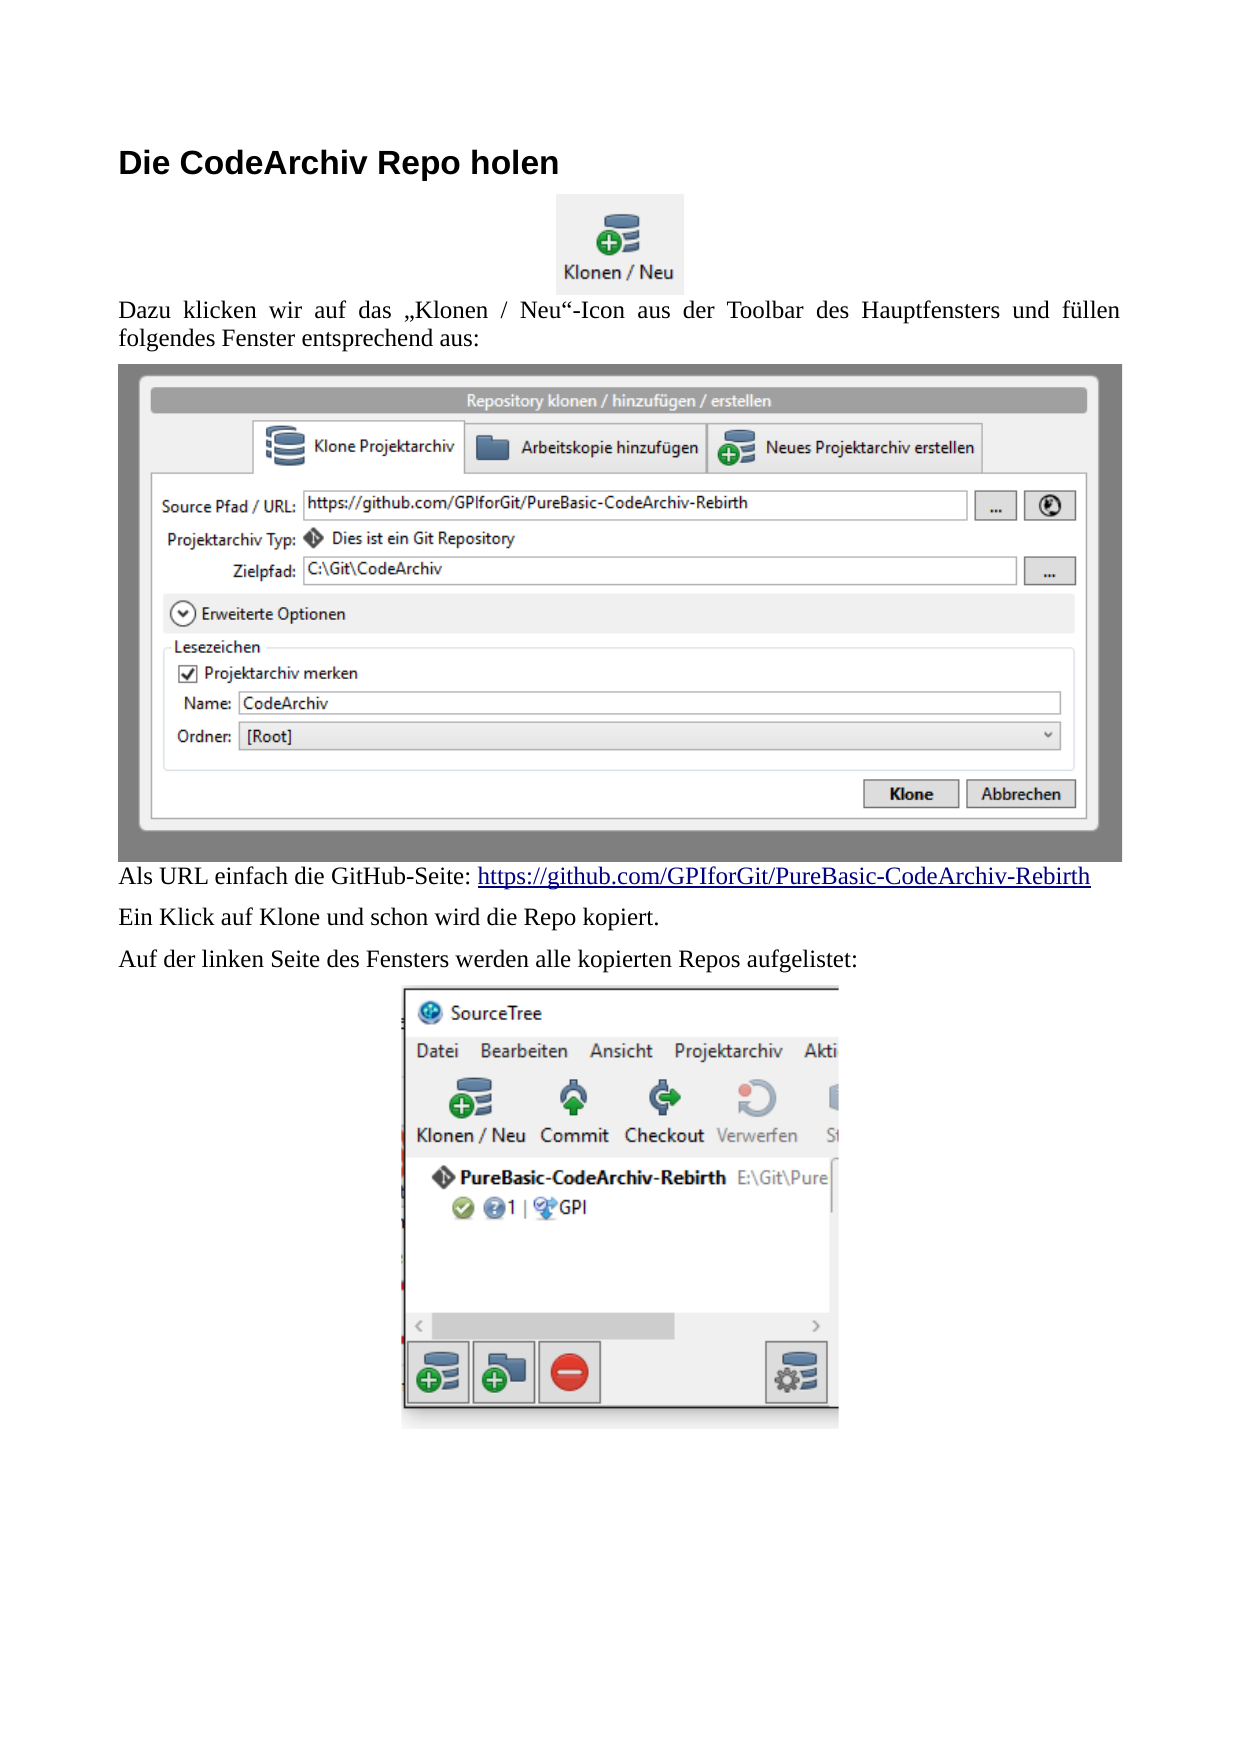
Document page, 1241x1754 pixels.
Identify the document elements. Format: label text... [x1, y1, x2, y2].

subtitle Die CodeArchiv Repo holen [118, 143, 1122, 182]
text Auf der linken Seite des Fensters werden alle kopierten Repos aufgelistet: [118, 944, 1122, 972]
picture [556, 194, 685, 295]
text Ein Klick auf Klone und schon wird die Repo kopiert. [118, 902, 1122, 931]
text Dazu klicken wir auf das „Klonen / Neu“-Icon aus der Toolbar des Hauptfensters und füllen folgendes Fenster entsprechend aus: [118, 194, 1122, 352]
picture [118, 364, 1123, 862]
text Als URL einfach die GitHub-Seite: https://github.com/GPIforGit/PureBasic-CodeArchiv-Rebirth [118, 862, 1122, 890]
picture [401, 985, 839, 1429]
